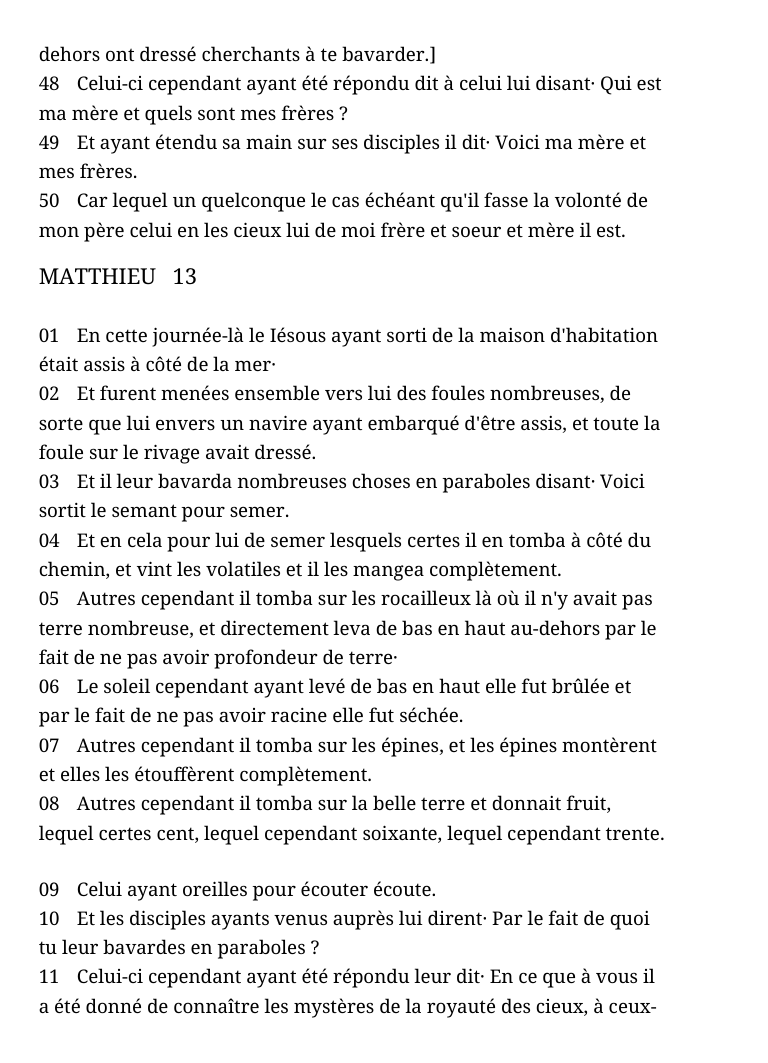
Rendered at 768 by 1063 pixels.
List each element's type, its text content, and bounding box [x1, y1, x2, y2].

text 01 En cette journée-là le Iésous ayant sorti de la maison d'habitation était assis à côté de la mer· 02 Et furent menées ensemble vers lui des foules nombreuses, de sorte que lui envers un navire ayant embarqué d'être assis, et toute la foule sur le rivage avait dressé. 03 Et il leur bavarda nombreuses choses en paraboles disant· Voici sortit le semant pour semer. 04 Et en cela pour lui de semer lesquels certes il en tomba à côté du chemin, et vint les volatiles et il les mangea complètement. 05 Autres cependant il tomba sur les rocailleux là où il n'y avait pas terre nombreuse, et directement leva de bas en haut au-dehors par le fait de ne pas avoir profondeur de terre· 06 Le soleil cependant ayant levé de bas en haut elle fut brûlée et par le fait de ne pas avoir racine elle fut séchée. 07 Autres cependant il tomba sur les épines, et les épines montèrent et elles les étouffèrent complètement. 08 Autres cependant il tomba sur la belle terre et donnait fruit, lequel certes cent, lequel cependant soixante, lequel cependant trente. 09 Celui ayant oreilles pour écouter écoute. 10 Et les disciples ayants venus auprès lui dirent· Par le fait de quoi tu leur bavardes en paraboles ? 11 Celui-ci cependant ayant été répondu leur dit· En ce que à vous il a été donné de connaître les mystères de la royauté des cieux, à ceux- [38, 295, 667, 1018]
text MATTHIEU 13 [38, 261, 667, 291]
text dehors ont dressé cherchants à te bavarder.] 48 Celui-ci cependant ayant été répondu dit à celui lui disant· Qui est ma mère et quels sont mes frères ? 49 Et ayant étendu sa main sur ses disciples il dit· Voici ma mère et mes frères. 50 Car lequel un quelconque le cas échéant qu'il fasse la volonté de mon père celui en les cieux lui de moi frère et soeur et mère il est. [38, 41, 667, 242]
